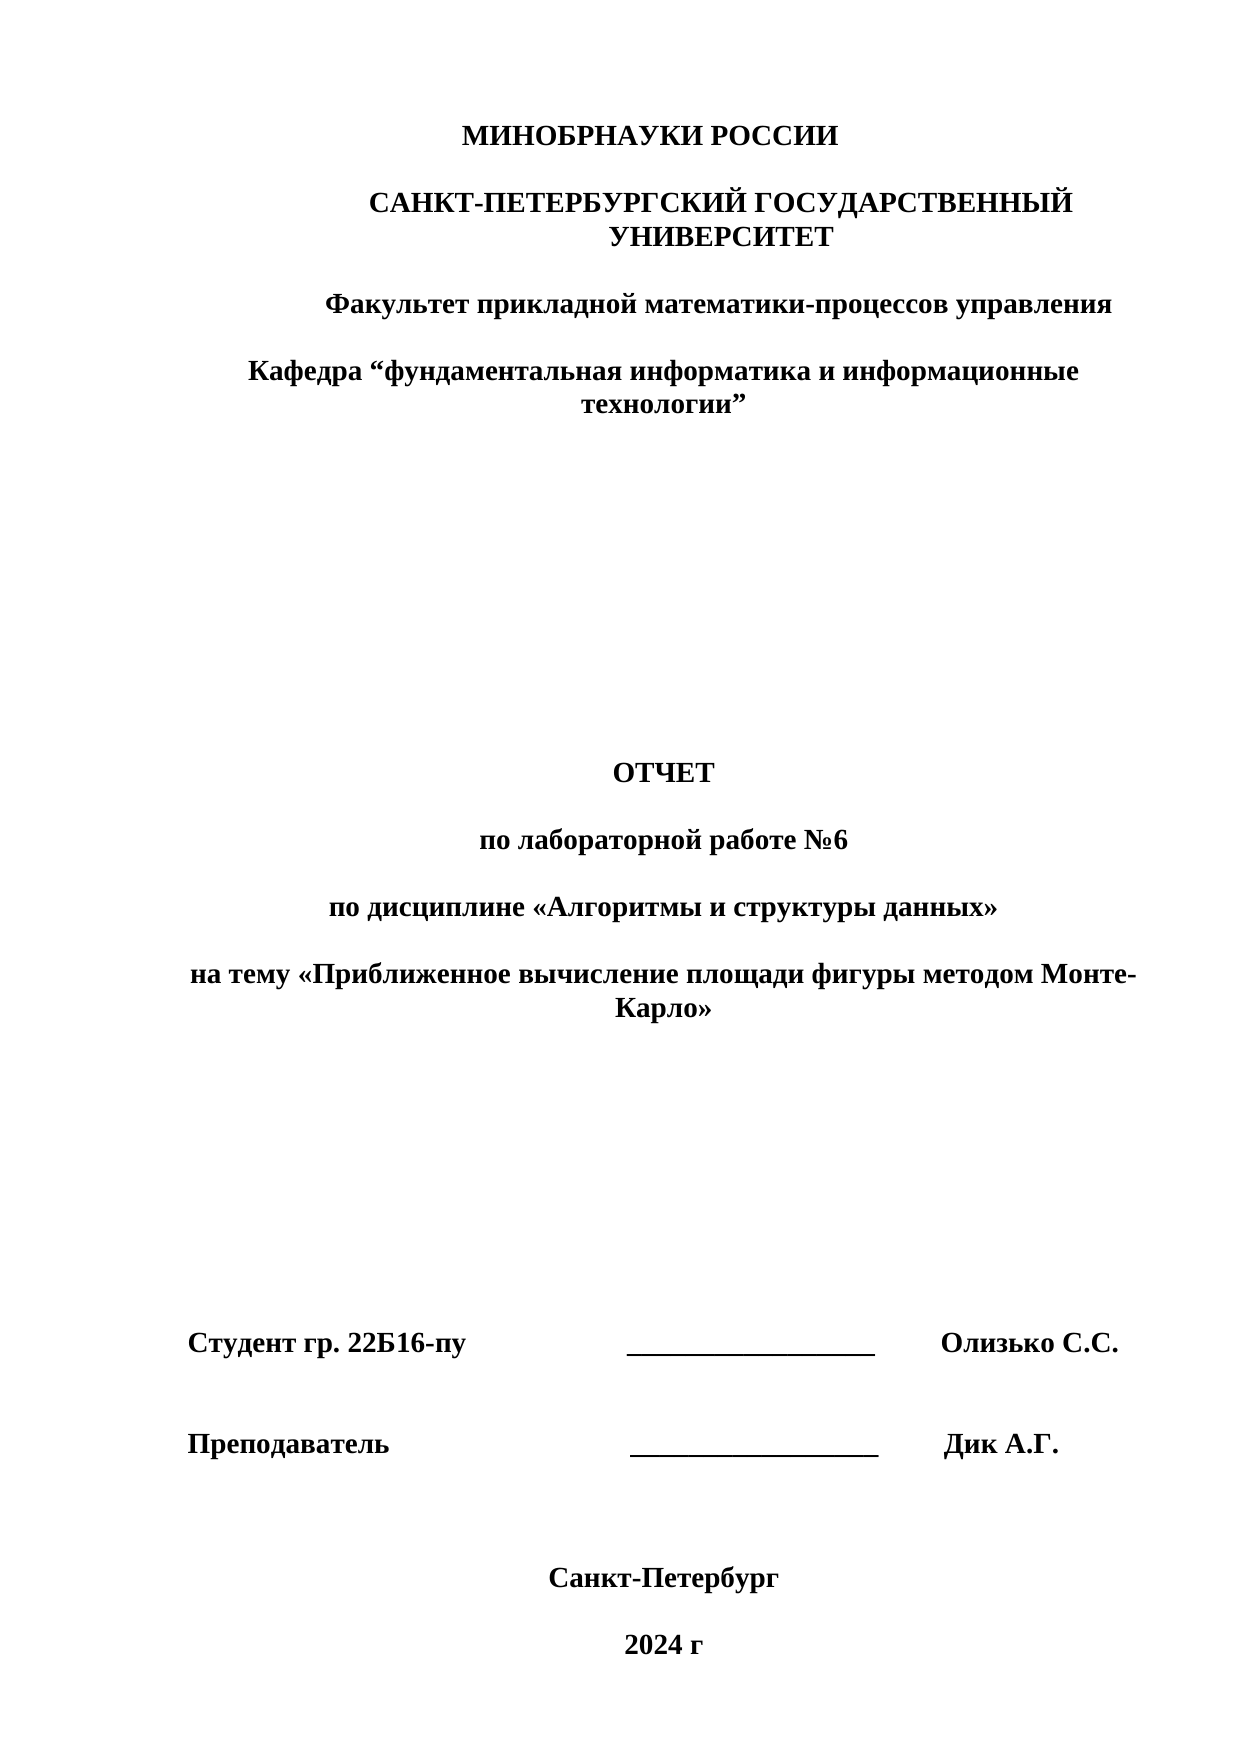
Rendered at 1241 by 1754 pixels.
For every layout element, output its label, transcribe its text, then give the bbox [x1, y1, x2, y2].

text Студент гр. 22Б16-пу _________________ Олизько С.С. [187, 1326, 1150, 1359]
text Преподаватель _________________ Дик А.Г. [187, 1426, 1150, 1460]
text по дисциплине «Алгоритмы и структуры данных» [150, 889, 1177, 923]
text по лабораторной работе №6 [150, 822, 1177, 856]
text Санкт-Петербург [150, 1560, 1177, 1594]
text ОТЧЕТ [150, 755, 1177, 789]
text 2024 г [150, 1627, 1177, 1661]
text МИНОБРНАУКИ РОССИИ [150, 118, 1150, 152]
text САНКТ-ПЕТЕРБУРГСКИЙ ГОСУДАРСТВЕННЫЙ УНИВЕРСИТЕТ [292, 185, 1150, 252]
text на тему «Приближенное вычисление площади фигуры методом Монте-Карло» [150, 957, 1177, 1024]
text Факультет прикладной математики-процессов управления [287, 286, 1150, 319]
text Кафедра “фундаментальная информатика и информационные технологии” [177, 353, 1150, 420]
